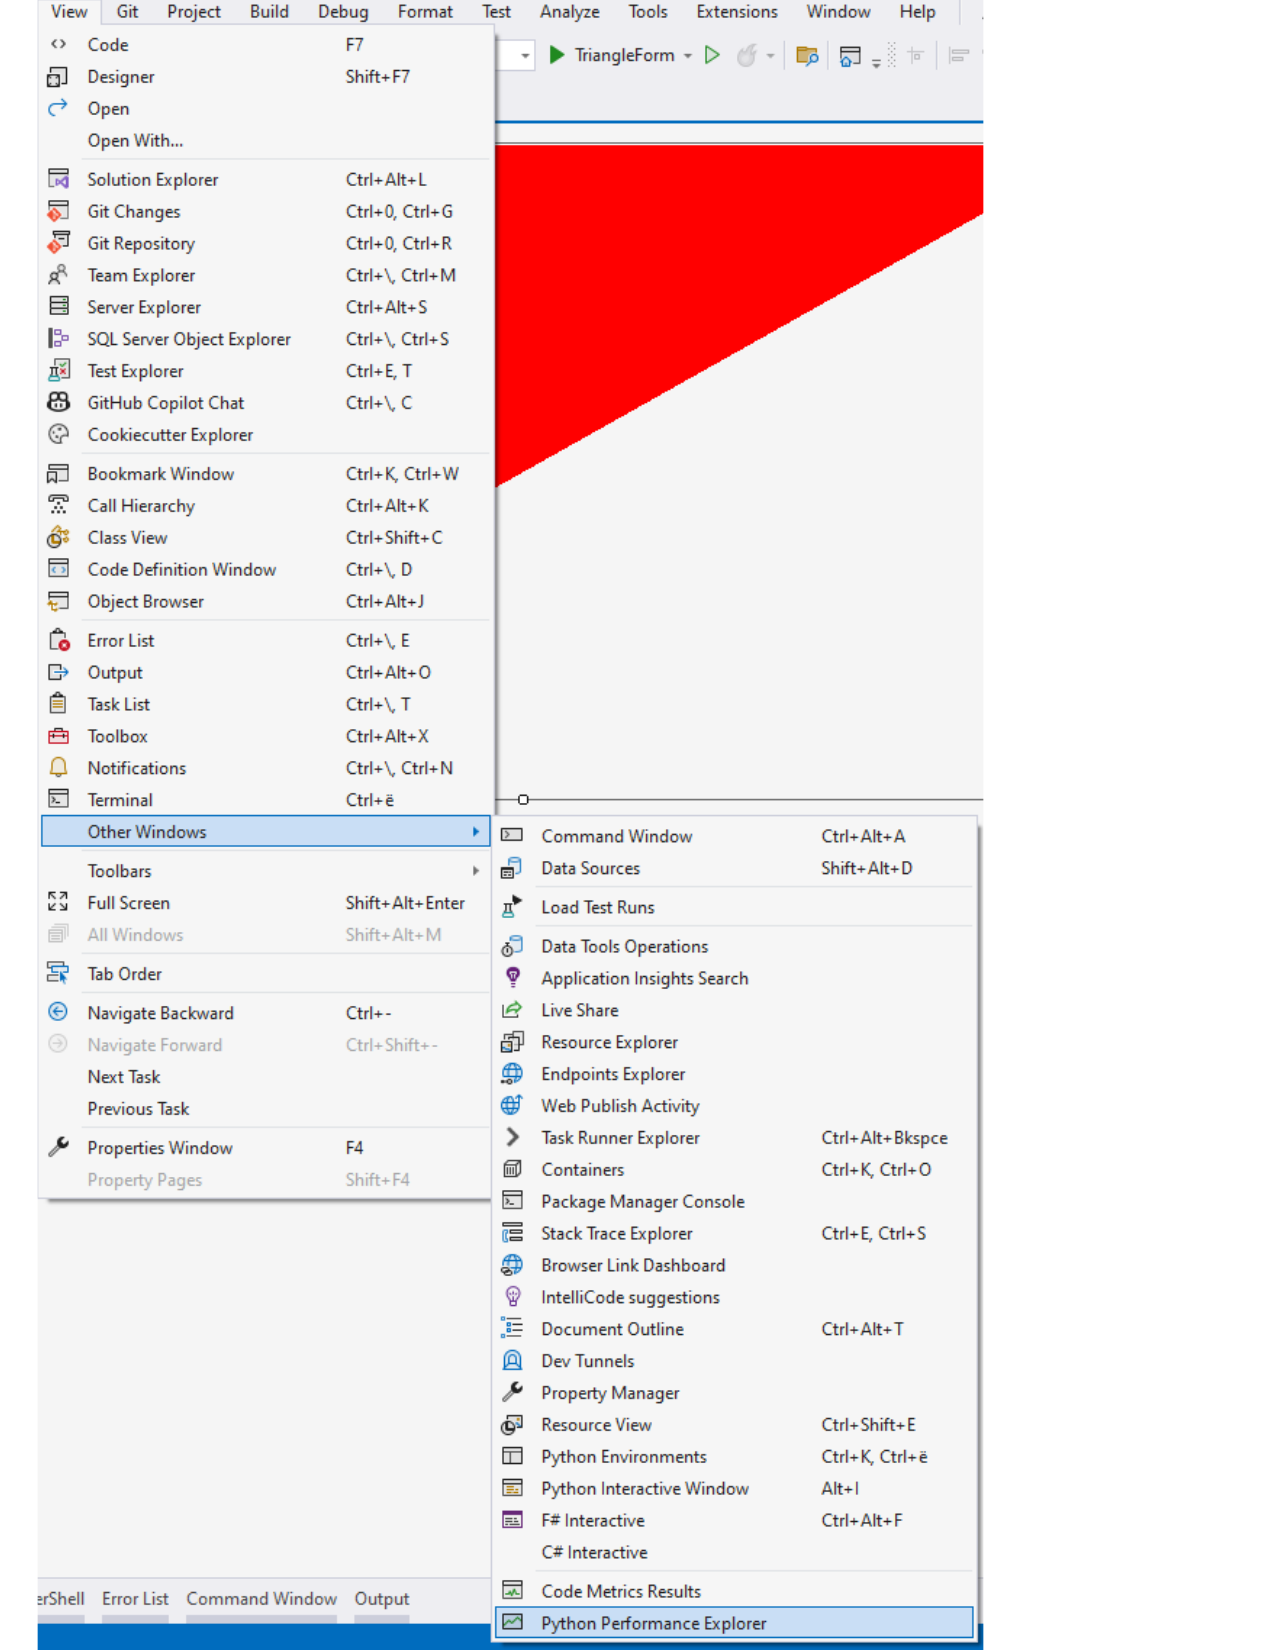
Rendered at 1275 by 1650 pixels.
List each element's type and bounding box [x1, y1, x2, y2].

picture [37, 0, 984, 1650]
